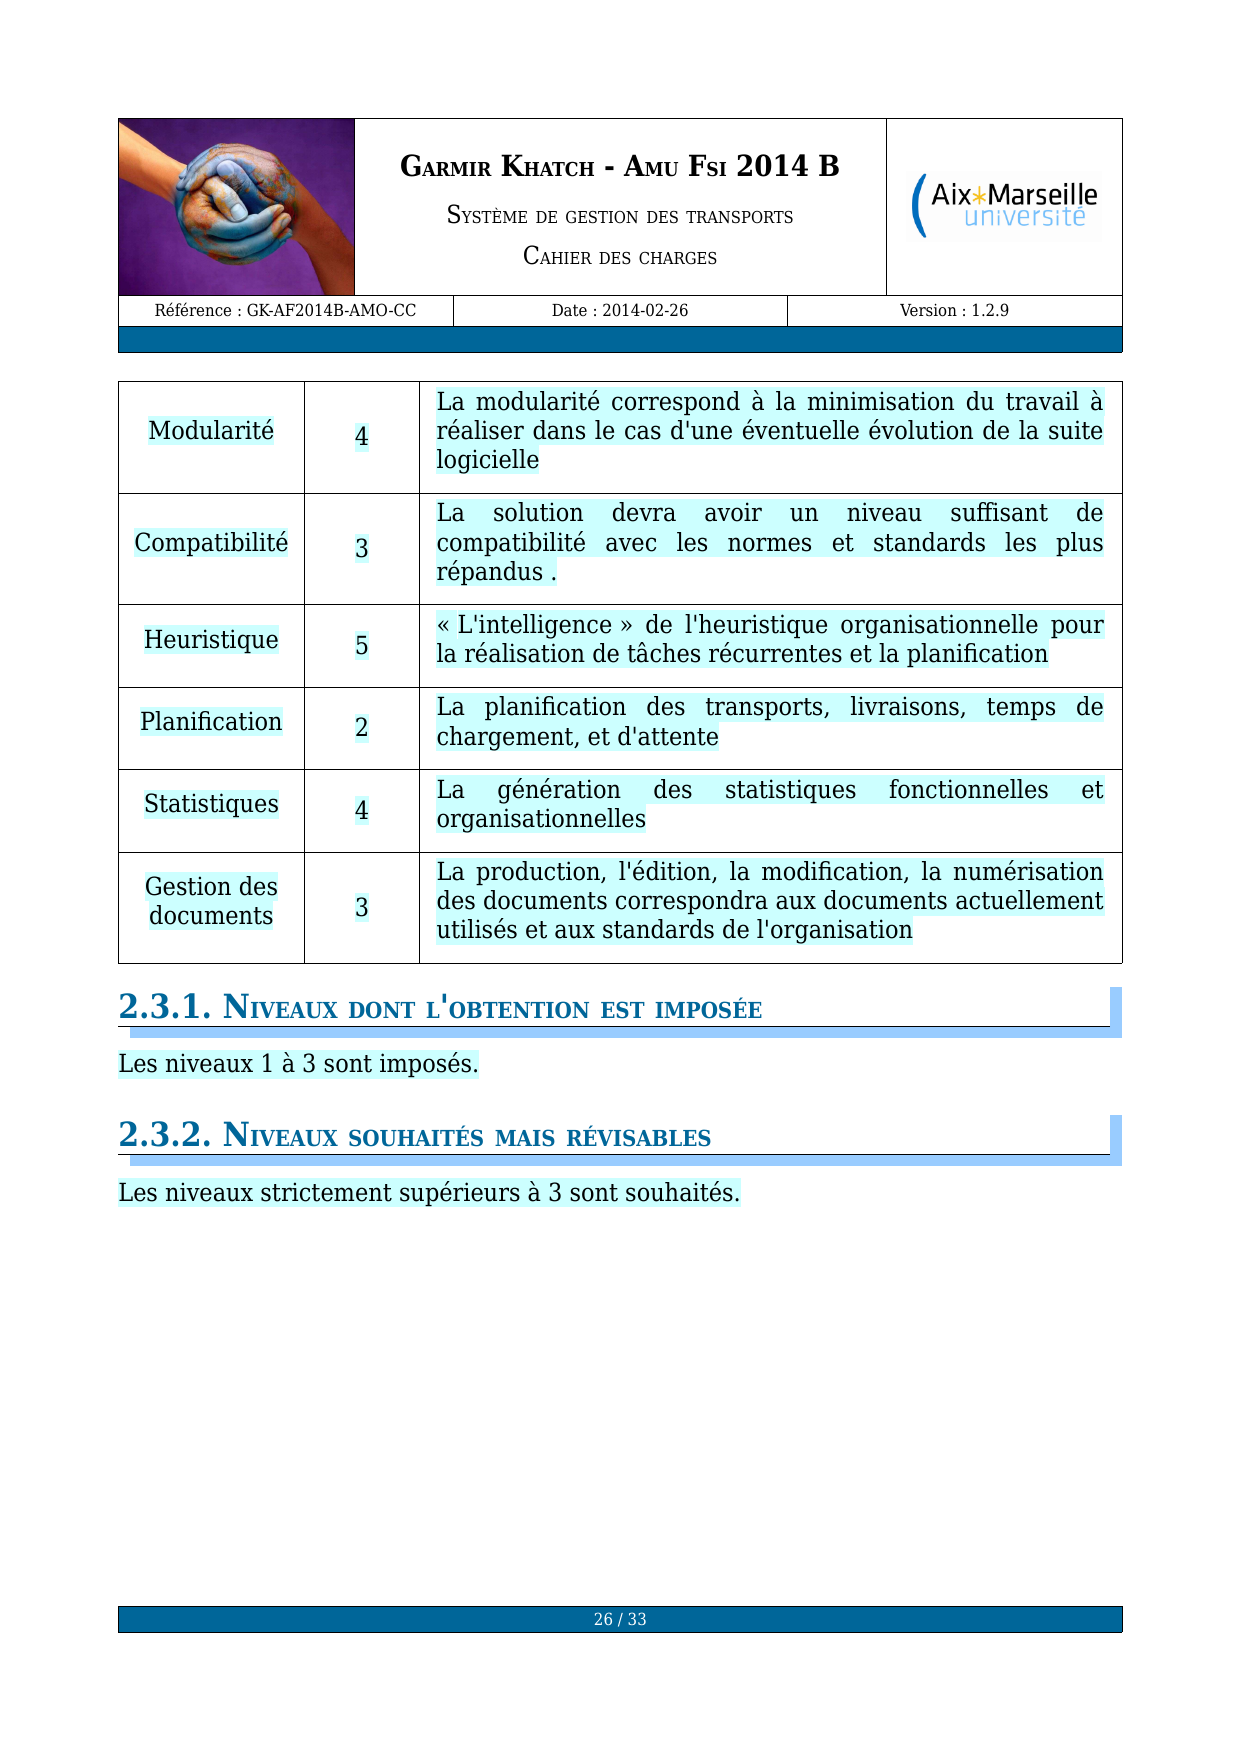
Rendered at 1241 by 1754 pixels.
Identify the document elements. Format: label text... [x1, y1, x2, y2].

table_cell 4 [305, 382, 419, 493]
text Les niveaux strictement supérieurs à 3 sont souhaités. [118, 1178, 1122, 1207]
table_cell Statistiques [119, 770, 304, 852]
table_cell 4 [305, 770, 419, 852]
picture [119, 119, 354, 295]
table_cell 5 [305, 605, 419, 687]
table_cell La planification des transports, livraisons, temps de chargement, et d'attente [420, 688, 1122, 769]
table_cell Planification [119, 688, 304, 769]
table_cell La génération des statistiques fonctionnelles et organisationnelles [420, 770, 1122, 852]
table_cell La production, l'édition, la modification, la numérisation des documents correspondra aux documents actuellement utilisés et aux standards de l'organisation [420, 853, 1122, 963]
table_cell 3 [305, 494, 419, 604]
table_cell Gestion des documents [119, 853, 304, 963]
picture [887, 126, 1122, 288]
table_cell 3 [305, 853, 419, 963]
table_cell 2 [305, 688, 419, 769]
table_cell La solution devra avoir un niveau suffisant de compatibilité avec les normes et standards les plus répandus . [420, 494, 1122, 604]
table_cell Modularité [119, 382, 304, 493]
subtitle Niveaux souhaités mais révisables [118, 1115, 1110, 1154]
table_cell Heuristique [119, 605, 304, 687]
table_cell Compatibilité [119, 494, 304, 604]
table_cell La modularité correspond à la minimisation du travail à réaliser dans le cas d'une éventuelle évolution de la suite logicielle [420, 382, 1122, 493]
table_cell « L'intelligence » de l'heuristique organisationnelle pour la réalisation de tâches récurrentes et la planification [420, 605, 1122, 687]
text Les niveaux 1 à 3 sont imposés. [118, 1050, 1122, 1079]
subtitle Niveaux dont l'obtention est imposée [118, 987, 1110, 1026]
